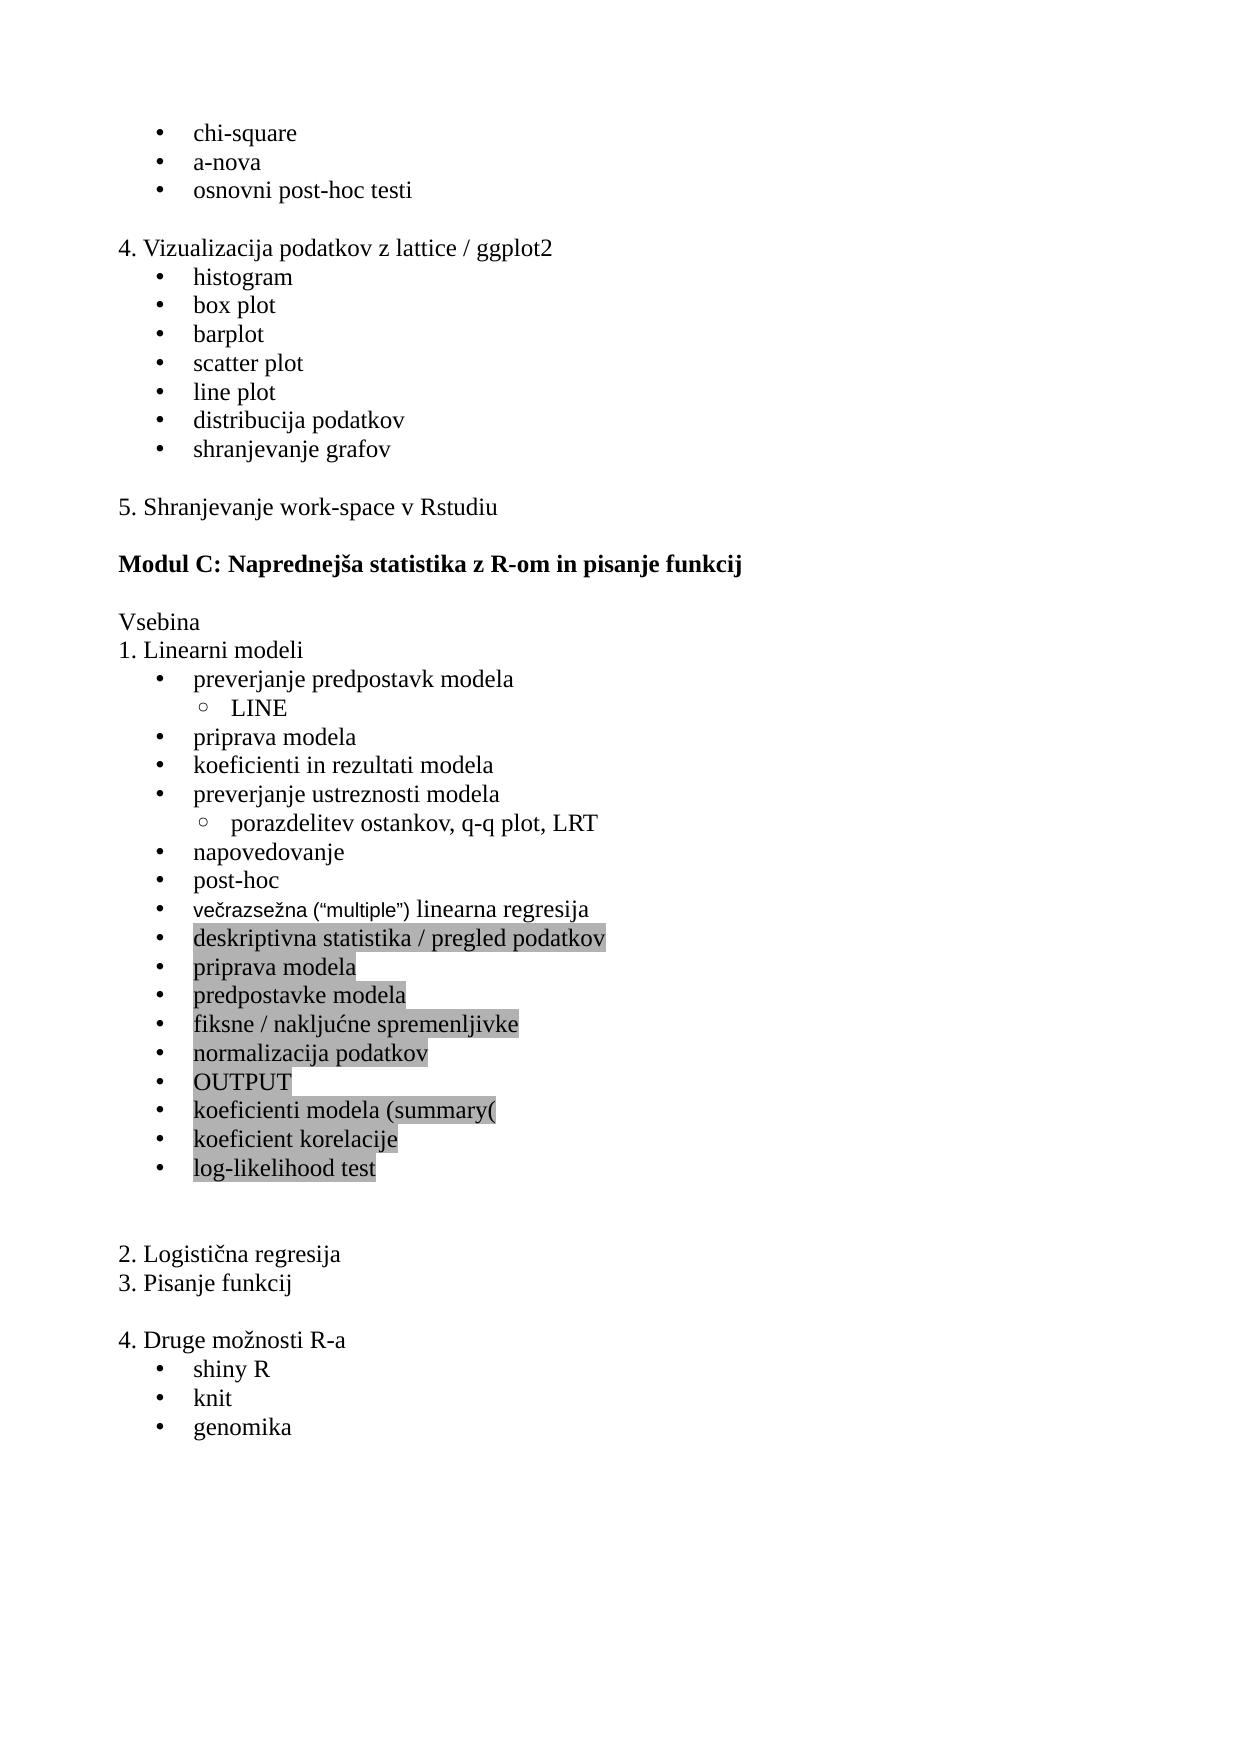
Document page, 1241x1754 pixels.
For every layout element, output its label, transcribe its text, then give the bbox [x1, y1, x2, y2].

text 5. Shranjevanje work-space v Rstudiu [118, 492, 1122, 521]
text 4. Vizualizacija podatkov z lattice / ggplot2 [118, 233, 1122, 262]
text Vsebina [118, 607, 1122, 636]
list fiksne / nakljućne spremenljivke [156, 1009, 1122, 1038]
list knit [156, 1383, 1122, 1412]
list OUTPUT [156, 1067, 1122, 1096]
list preverjanje predpostavk modela [156, 664, 1122, 693]
list koeficienti in rezultati modela [156, 751, 1122, 779]
text Modul C: Naprednejša statistika z R-om in pisanje funkcij [118, 549, 1122, 578]
text 1. Linearni modeli [118, 636, 1122, 664]
text 2. Logistična regresija [118, 1239, 1122, 1268]
list deskriptivna statistika / pregled podatkov [156, 923, 1122, 952]
list distribucija podatkov [156, 406, 1122, 434]
list porazdelitev ostankov, q-q plot, LRT [193, 808, 1122, 837]
list normalizacija podatkov [156, 1038, 1122, 1067]
list histogram [156, 262, 1122, 291]
text 3. Pisanje funkcij [118, 1268, 1122, 1297]
list koeficienti modela (summary( [156, 1096, 1122, 1124]
list osnovni post-hoc testi [156, 176, 1122, 204]
text 4. Druge možnosti R-a [118, 1326, 1122, 1354]
list line plot [156, 377, 1122, 406]
list shiny R [156, 1354, 1122, 1383]
list barplot [156, 319, 1122, 348]
list log-likelihood test [156, 1153, 1122, 1182]
list predpostavke modela [156, 981, 1122, 1009]
list genomika [156, 1412, 1122, 1441]
list shranjevanje grafov [156, 434, 1122, 463]
list LINE [193, 693, 1122, 722]
list chi-square [156, 118, 1122, 147]
list a-nova [156, 147, 1122, 176]
list priprava modela [156, 722, 1122, 751]
list priprava modela [156, 952, 1122, 981]
list koeficient korelacije [156, 1124, 1122, 1153]
list box plot [156, 291, 1122, 319]
list preverjanje ustreznosti modela [156, 779, 1122, 808]
list post-hoc [156, 866, 1122, 894]
list večrazsežna (“multiple”) linearna regresija [156, 894, 1122, 923]
list scatter plot [156, 348, 1122, 377]
list napovedovanje [156, 837, 1122, 866]
